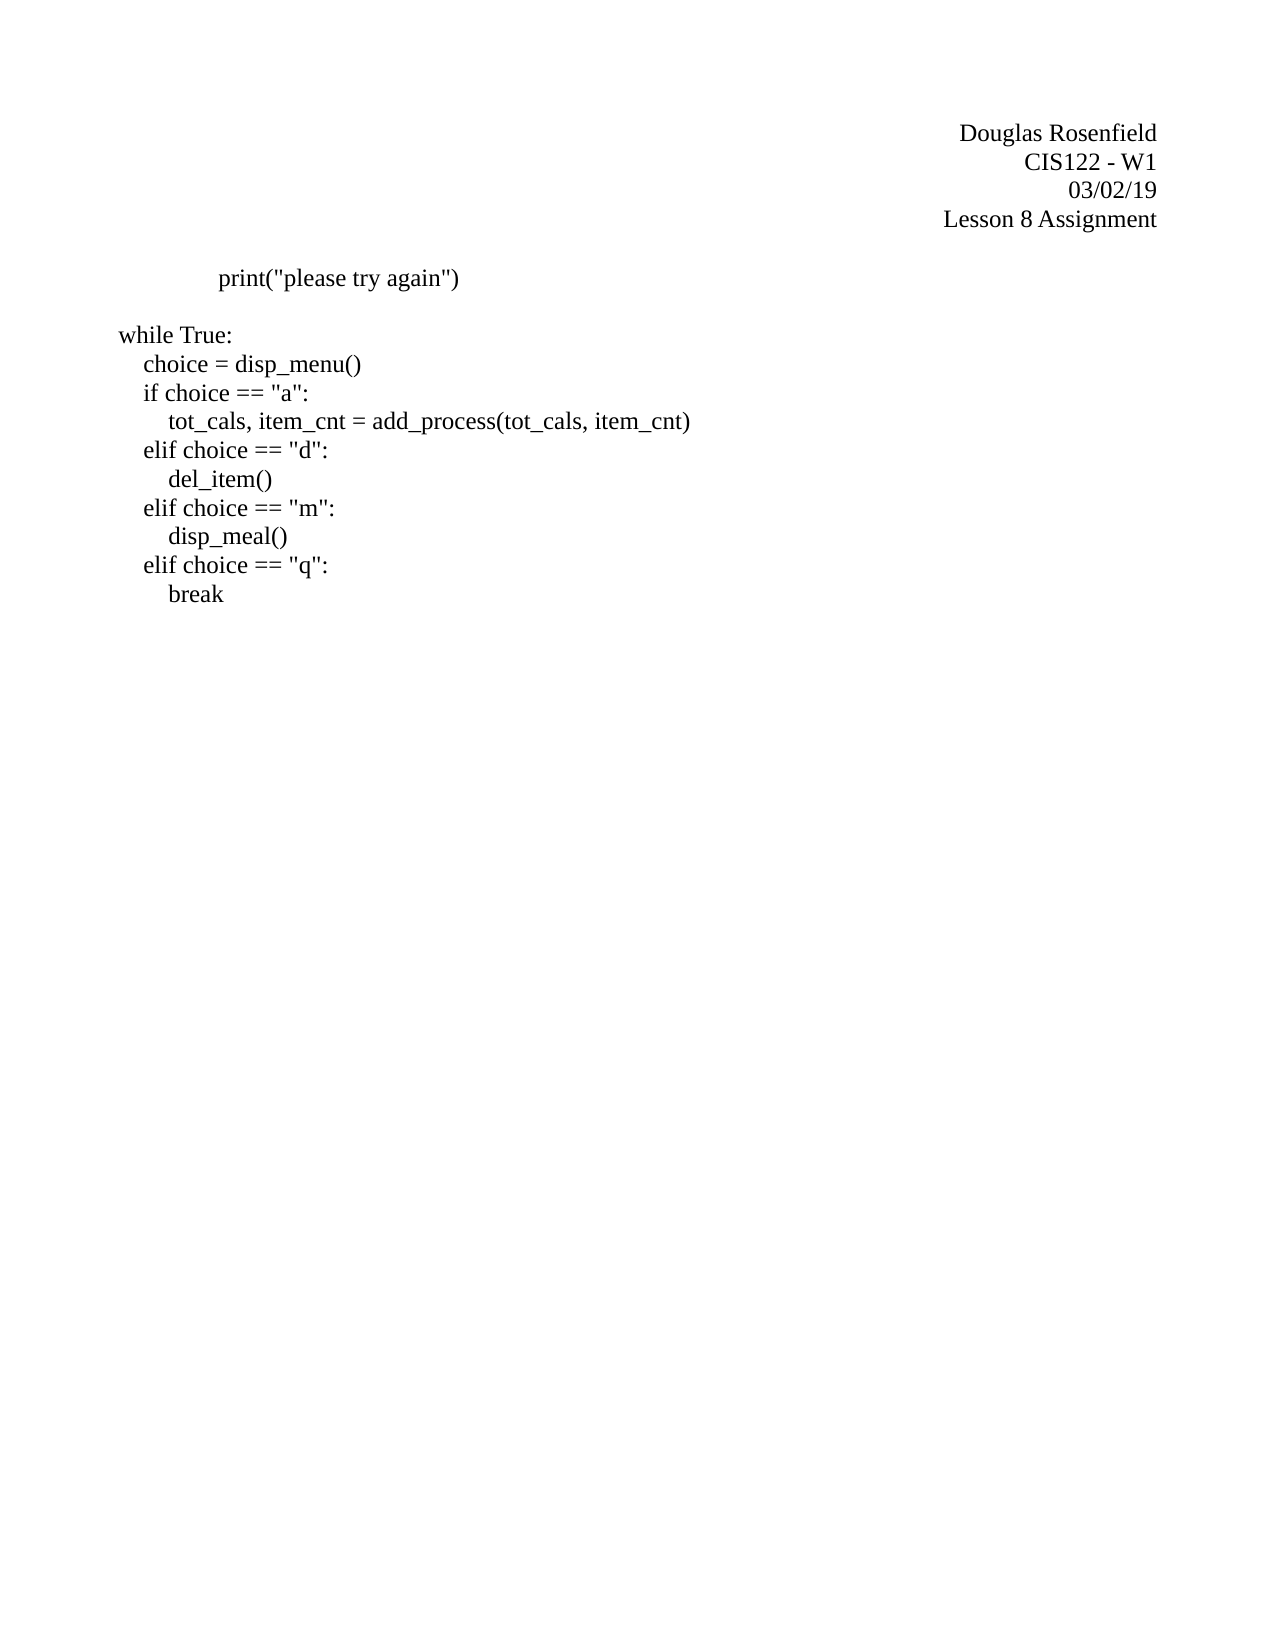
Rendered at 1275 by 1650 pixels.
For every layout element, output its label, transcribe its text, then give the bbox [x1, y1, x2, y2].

text if choice == "a": [118, 378, 1157, 406]
text del_item() [118, 464, 1157, 493]
text disp_meal() [118, 521, 1157, 550]
text elif choice == "d": [118, 435, 1157, 464]
text elif choice == "q": [118, 550, 1157, 579]
text print("please try again") [118, 263, 1157, 291]
text choice = disp_menu() [118, 349, 1157, 378]
text while True: [118, 320, 1157, 349]
text break [118, 579, 1157, 608]
text elif choice == "m": [118, 493, 1157, 521]
text tot_cals, item_cnt = add_process(tot_cals, item_cnt) [118, 406, 1157, 435]
